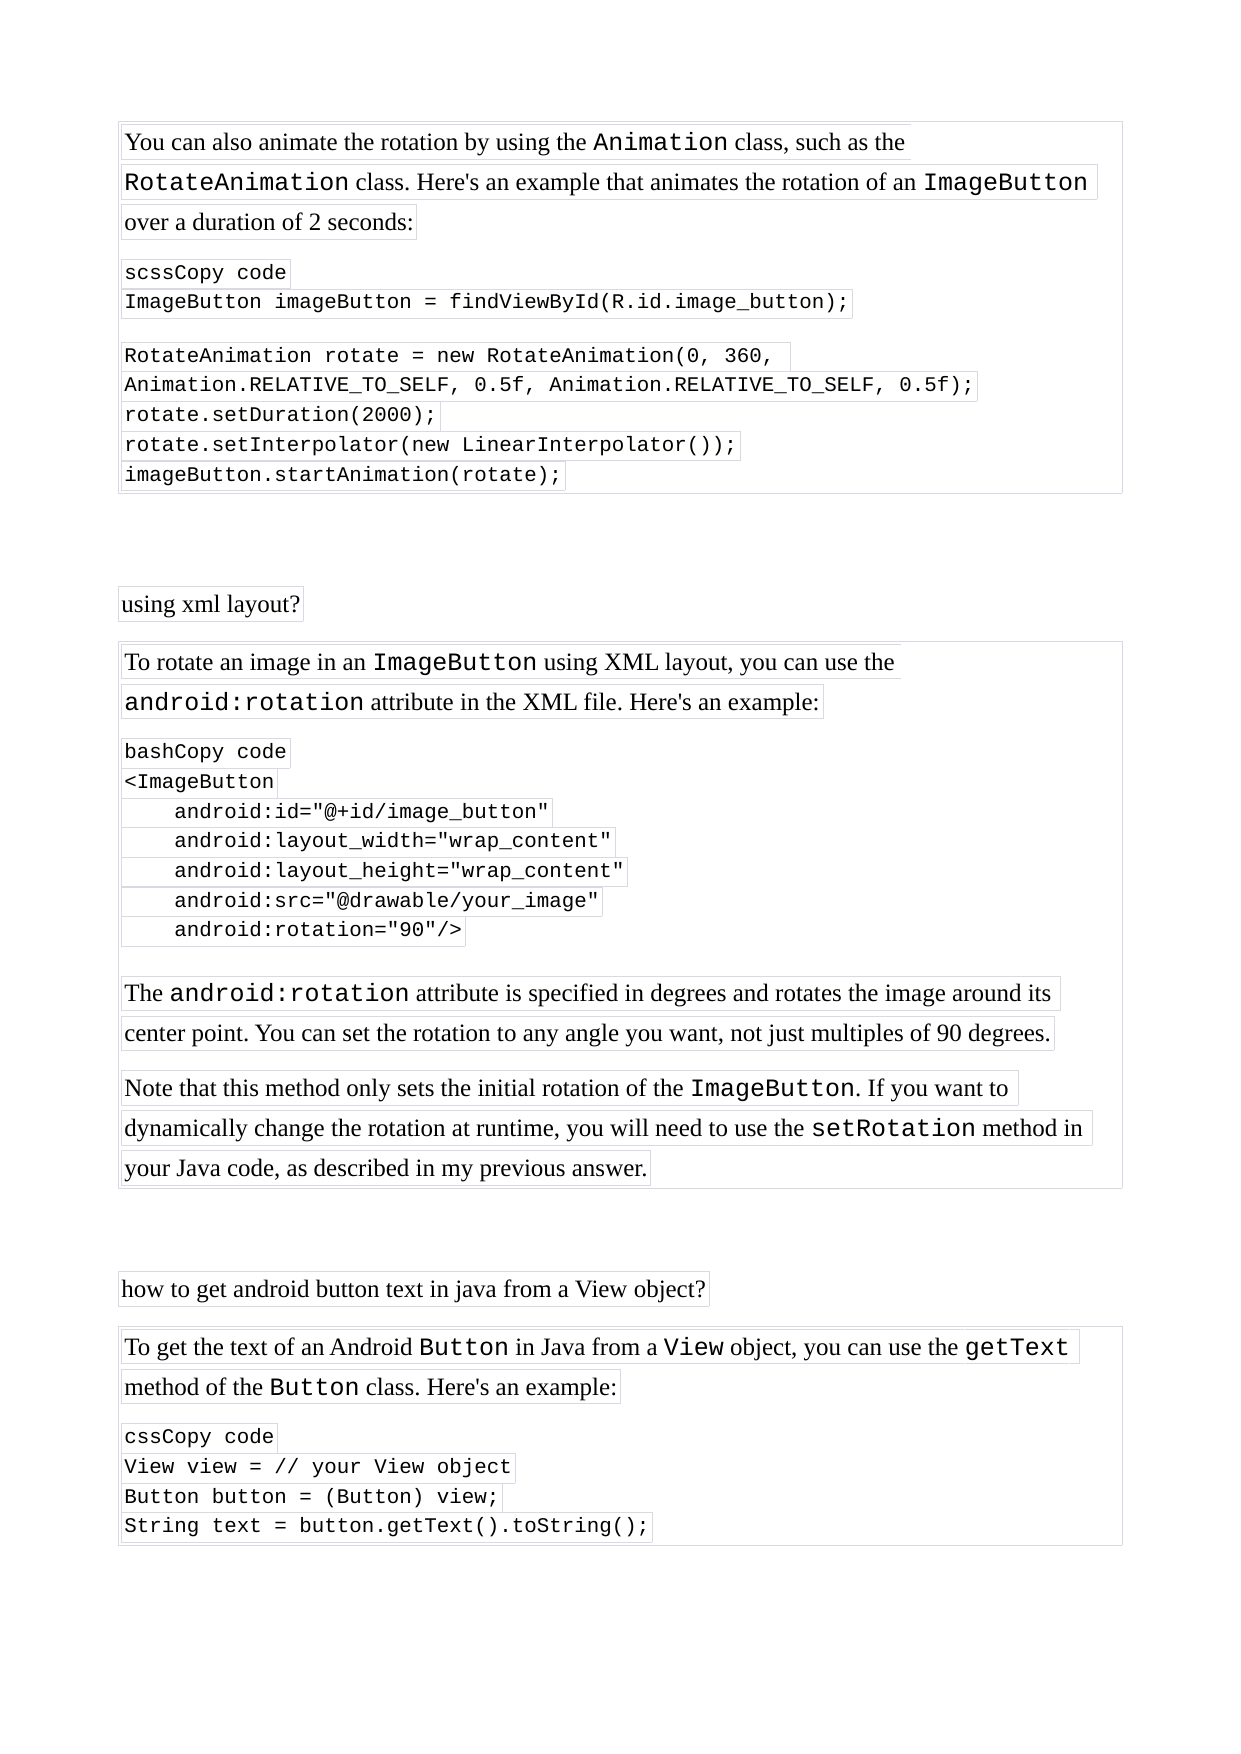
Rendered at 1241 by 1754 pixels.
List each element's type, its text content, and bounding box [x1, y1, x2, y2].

text <ImageButton [122, 765, 1122, 794]
text android:id="@+id/image_button" [278, 794, 1122, 824]
text cssCopy code [119, 1420, 1122, 1450]
text android:layout_height="wrap_content" [616, 854, 1122, 884]
text scssCopy code [119, 256, 1122, 285]
text To rotate an image in an ImageButton using XML layout, you can use the android:rotation attribute in the XML file. Here's an example: [119, 642, 1122, 718]
text ImageButton imageButton = findViewById(R.id.image_button); [122, 290, 852, 318]
text [441, 398, 1122, 428]
text android:id="@+id/image_button" [122, 799, 552, 824]
text rotate.setInterpolator(new LinearInterpolator()); [122, 432, 740, 457]
text String text = button.getText().toString(); [119, 1509, 1122, 1545]
text rotate.setInterpolator(new LinearInterpolator()); [441, 428, 1122, 457]
text android:layout_width="wrap_content" [122, 828, 615, 854]
text android:id="@+id/image_button" [122, 794, 277, 798]
text android:rotation="90"/> [122, 917, 465, 946]
text bashCopy code [119, 735, 1122, 765]
text [710, 1271, 1122, 1306]
text imageButton.startAnimation(rotate); [119, 457, 1122, 493]
text Note that this method only sets the initial rotation of the ImageButton. If you want to dynamically change the rotation at runtime, you will need to use the setRotation method in your Java code, as described in my previous answer. [119, 1067, 1122, 1188]
text rotate.setDuration(2000); [122, 402, 440, 428]
text how to get android button text in java from a View object? [119, 1272, 709, 1306]
text [603, 884, 1122, 913]
text To get the text of an Android Button in Java from a View object, you can use the getText method of the Button class. Here's an example: [119, 1327, 1122, 1403]
text ImageButton imageButton = findViewById(R.id.image_button); [291, 285, 1122, 318]
text View view = // your View object [278, 1450, 1122, 1479]
text [304, 586, 1122, 621]
text View view = // your View object [122, 1454, 515, 1479]
text android:src="@drawable/your_image" [122, 888, 602, 913]
text You can also animate the rotation by using the Animation class, such as the RotateAnimation class. Here's an example that animates the rotation of an ImageButton over a duration of 2 seconds: [119, 122, 1122, 239]
text using xml layout? [119, 587, 303, 621]
text android:layout_height="wrap_content" [122, 858, 627, 884]
text The android:rotation attribute is specified in degrees and rotates the image around its center point. You can set the rotation to any angle you want, not just multiples of 90 degrees. [119, 972, 1122, 1050]
text android:layout_width="wrap_content" [553, 824, 1122, 854]
text RotateAnimation rotate = new RotateAnimation(0, 360, Animation.RELATIVE_TO_SELF, 0.5f, Animation.RELATIVE_TO_SELF, 0.5f); [119, 339, 1122, 398]
text Button button = (Button) view; [122, 1479, 1122, 1509]
text [466, 913, 1122, 946]
